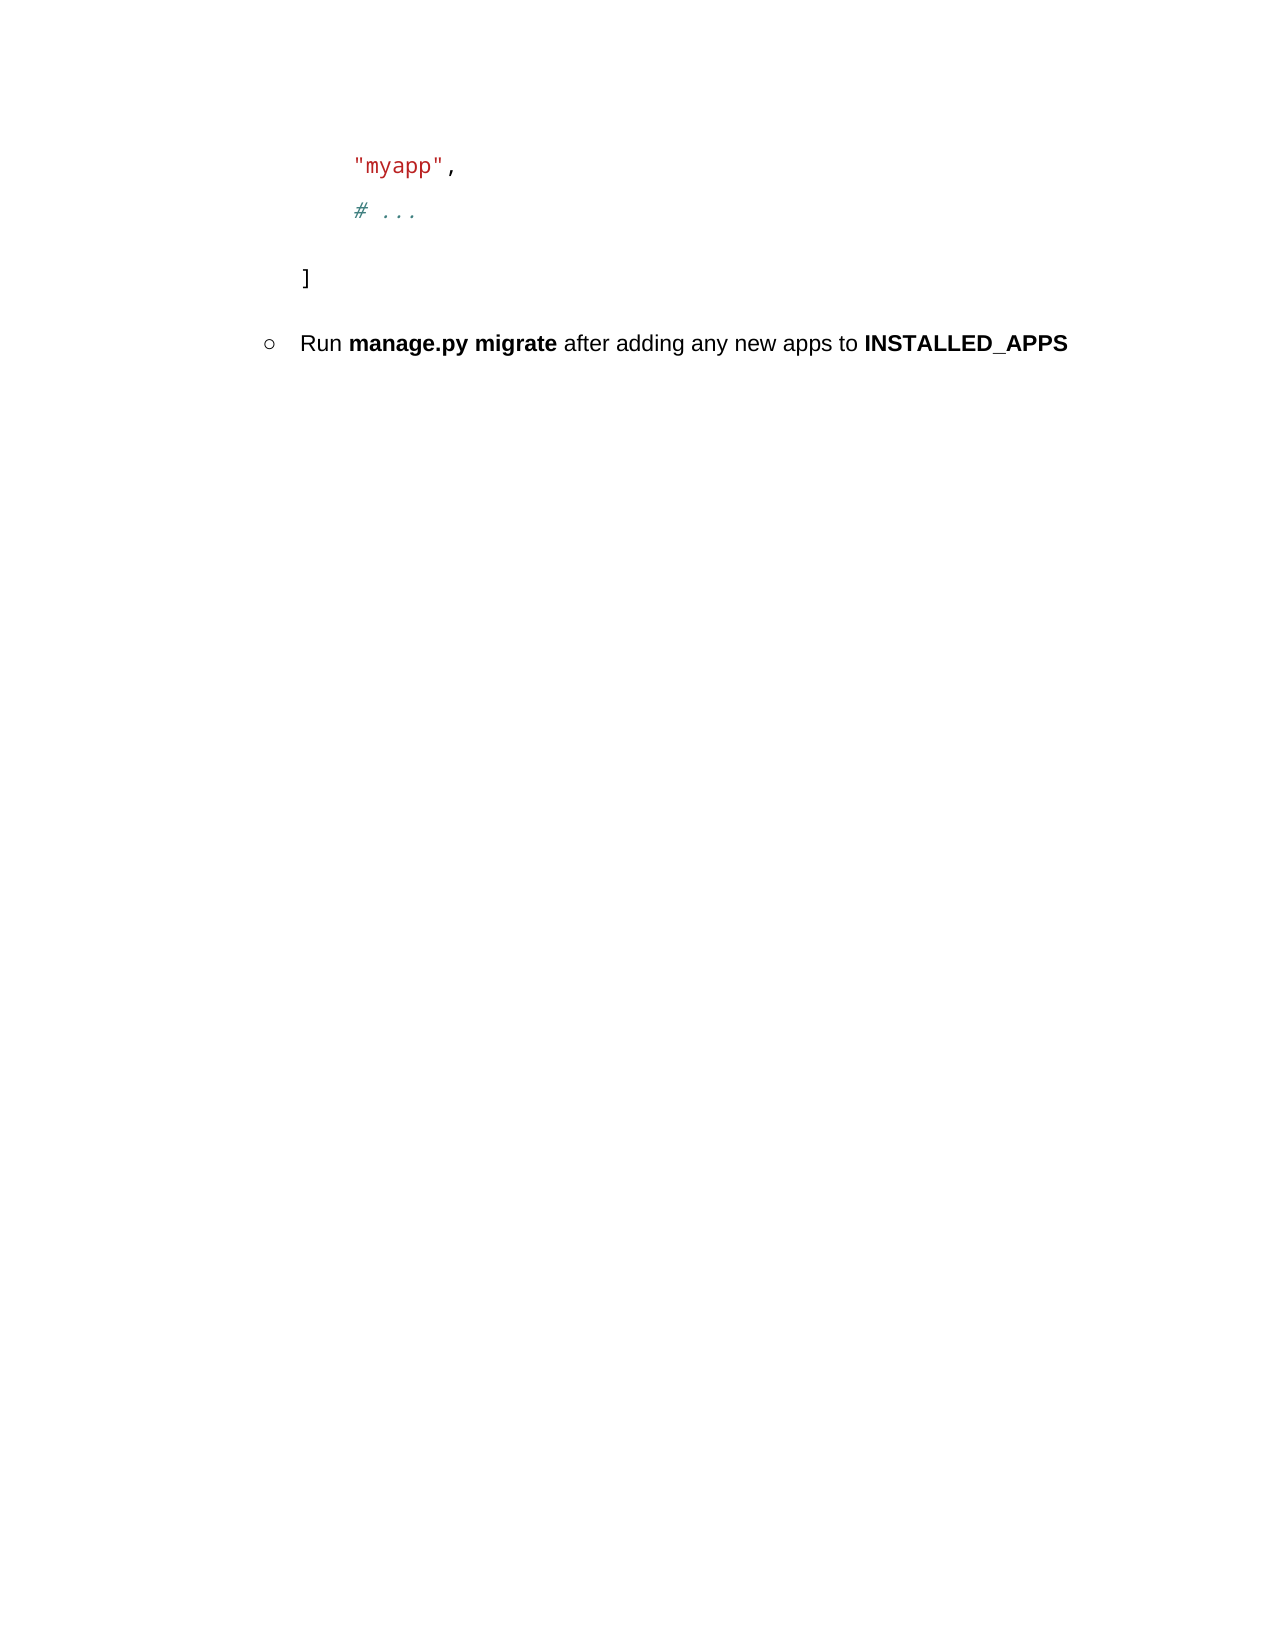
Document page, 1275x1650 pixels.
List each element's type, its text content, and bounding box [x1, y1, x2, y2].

text # ... [300, 195, 1125, 224]
text ] [300, 262, 1094, 292]
list Run manage.py migrate after adding any new apps to INSTALLED_APPS [262, 330, 1125, 356]
text "myapp", [300, 150, 1125, 180]
